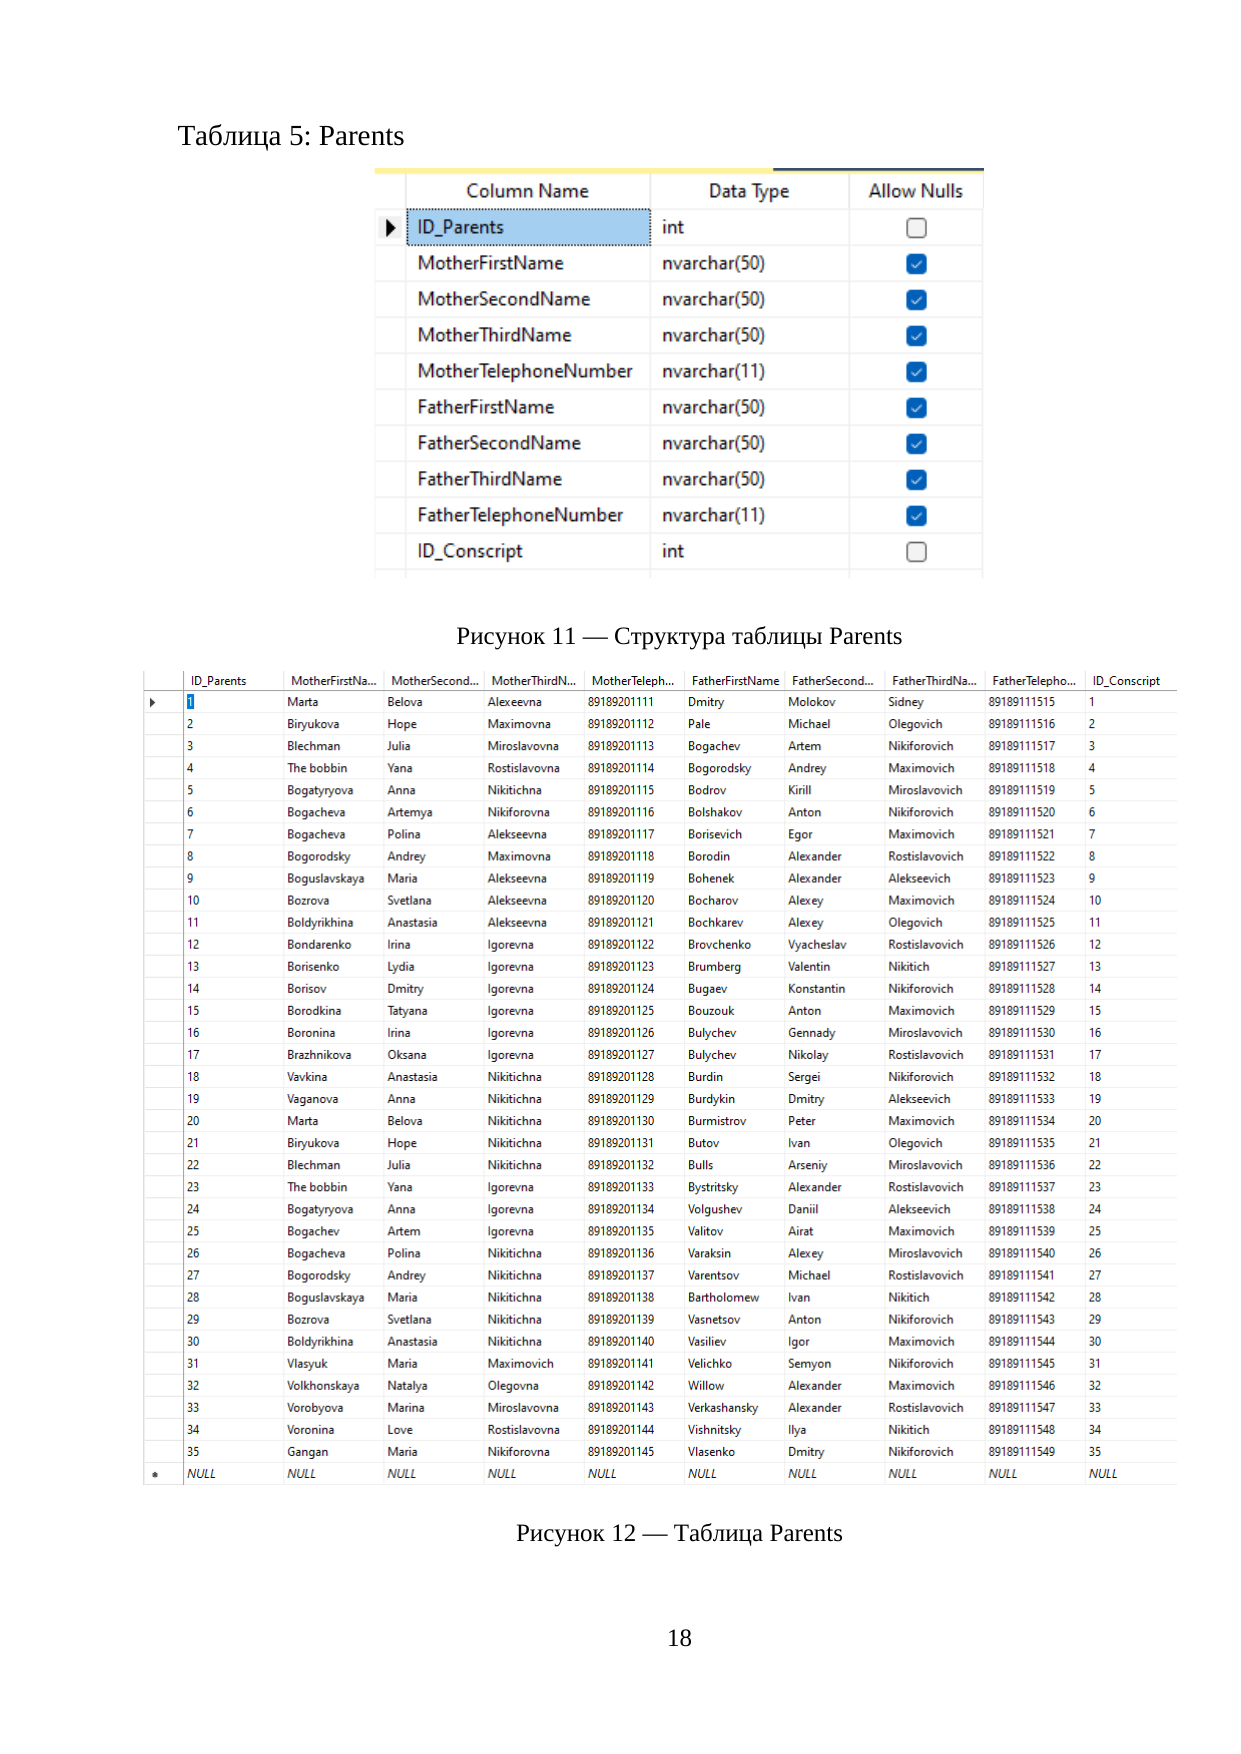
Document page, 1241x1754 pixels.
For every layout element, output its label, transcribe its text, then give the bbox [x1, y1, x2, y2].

picture [374, 168, 984, 578]
text Рисунок 12 — Таблица Parents [177, 664, 1181, 1547]
text Рисунок 11 — Структура таблицы Parents [177, 621, 1181, 650]
picture [143, 671, 1177, 1490]
text Таблица 5: Parents [177, 118, 1181, 152]
